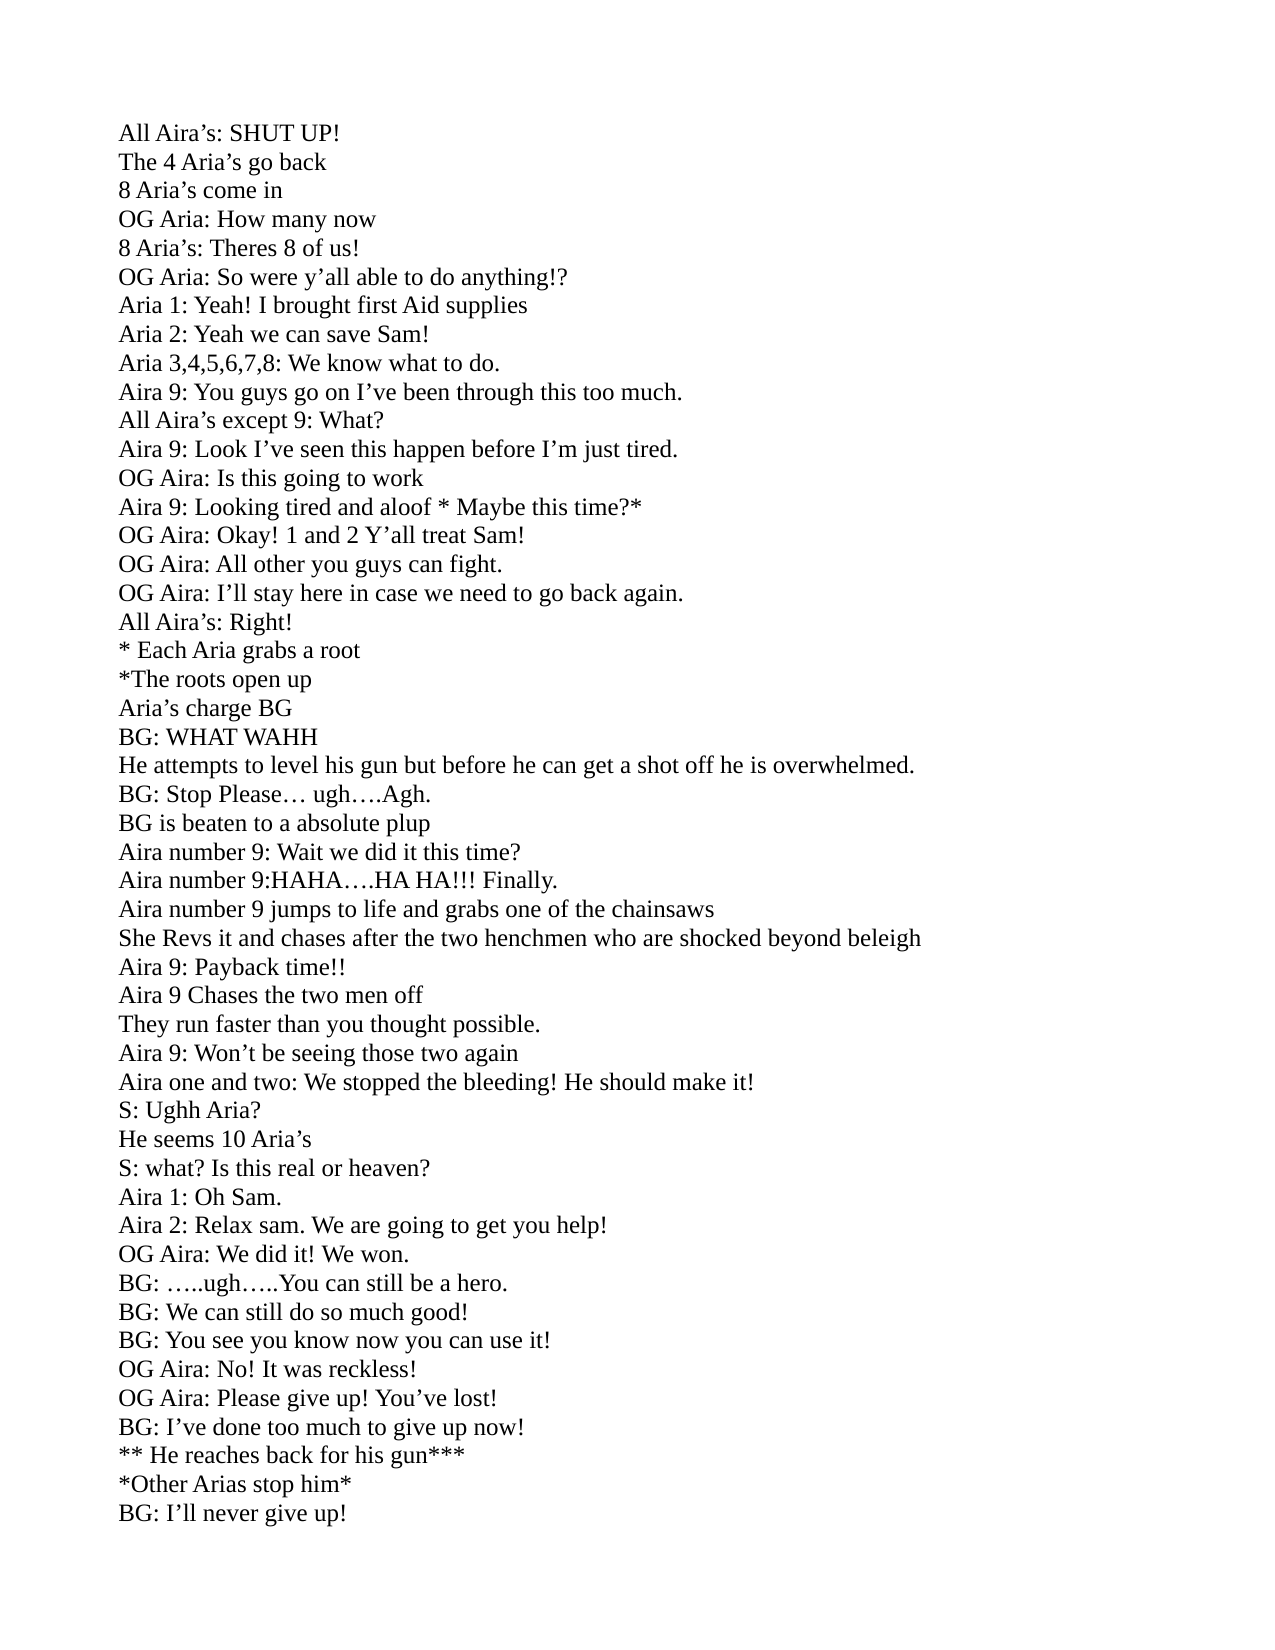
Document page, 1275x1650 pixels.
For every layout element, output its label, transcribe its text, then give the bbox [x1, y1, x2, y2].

text Aria 2: Yeah we can save Sam! [118, 319, 1157, 348]
text OG Aira: We did it! We won. [118, 1239, 1157, 1268]
text OG Aria: So were y’all able to do anything!? [118, 262, 1157, 291]
text 8 Aria’s: Theres 8 of us! [118, 233, 1157, 262]
text BG: I’ll never give up! [118, 1498, 1157, 1527]
text Aira 9: Look I’ve seen this happen before I’m just tired. [118, 434, 1157, 463]
text The 4 Aria’s go back [118, 147, 1157, 176]
text BG is beaten to a absolute plup [118, 808, 1157, 837]
text Aira one and two: We stopped the bleeding! He should make it! [118, 1067, 1157, 1096]
text He seems 10 Aria’s [118, 1124, 1157, 1153]
text Aira 9: Won’t be seeing those two again [118, 1038, 1157, 1067]
text BG: I’ve done too much to give up now! [118, 1412, 1157, 1441]
text S: Ughh Aria? [118, 1096, 1157, 1124]
text BG: We can still do so much good! [118, 1297, 1157, 1326]
text OG Aira: All other you guys can fight. [118, 549, 1157, 578]
text BG: Stop Please… ugh….Agh. [118, 779, 1157, 808]
text Aria’s charge BG [118, 693, 1157, 722]
text 8 Aria’s come in [118, 176, 1157, 204]
text They run faster than you thought possible. [118, 1009, 1157, 1038]
text Aira 9: Payback time!! [118, 952, 1157, 981]
text OG Aira: No! It was reckless! [118, 1354, 1157, 1383]
text All Aira’s: Right! [118, 607, 1157, 636]
text Aira 2: Relax sam. We are going to get you help! [118, 1211, 1157, 1239]
text Aira 9: You guys go on I’ve been through this too much. [118, 377, 1157, 406]
text OG Aira: I’ll stay here in case we need to go back again. [118, 578, 1157, 607]
text Aira number 9 jumps to life and grabs one of the chainsaws [118, 894, 1157, 923]
text He attempts to level his gun but before he can get a shot off he is overwhelmed. [118, 751, 1157, 779]
text OG Aira: Please give up! You’ve lost! [118, 1383, 1157, 1412]
text *Other Arias stop him* [118, 1469, 1157, 1498]
text Aira number 9:HAHA….HA HA!!! Finally. [118, 866, 1157, 894]
text Aria 1: Yeah! I brought first Aid supplies [118, 291, 1157, 319]
text BG: WHAT WAHH [118, 722, 1157, 751]
text OG Aria: How many now [118, 204, 1157, 233]
text Aira 1: Oh Sam. [118, 1182, 1157, 1211]
text She Revs it and chases after the two henchmen who are shocked beyond beleigh [118, 923, 1157, 952]
text BG: You see you know now you can use it! [118, 1326, 1157, 1354]
text OG Aira: Is this going to work [118, 463, 1157, 492]
text *The roots open up [118, 664, 1157, 693]
text * Each Aria grabs a root [118, 636, 1157, 664]
text ** He reaches back for his gun*** [118, 1441, 1157, 1469]
text BG: …..ugh…..You can still be a hero. [118, 1268, 1157, 1297]
text OG Aira: Okay! 1 and 2 Y’all treat Sam! [118, 521, 1157, 549]
text S: what? Is this real or heaven? [118, 1153, 1157, 1182]
text Aira number 9: Wait we did it this time? [118, 837, 1157, 866]
text All Aira’s: SHUT UP! [118, 118, 1157, 147]
text Aira 9: Looking tired and aloof * Maybe this time?* [118, 492, 1157, 521]
text Aira 9 Chases the two men off [118, 981, 1157, 1009]
text Aria 3,4,5,6,7,8: We know what to do. [118, 348, 1157, 377]
text All Aira’s except 9: What? [118, 406, 1157, 434]
